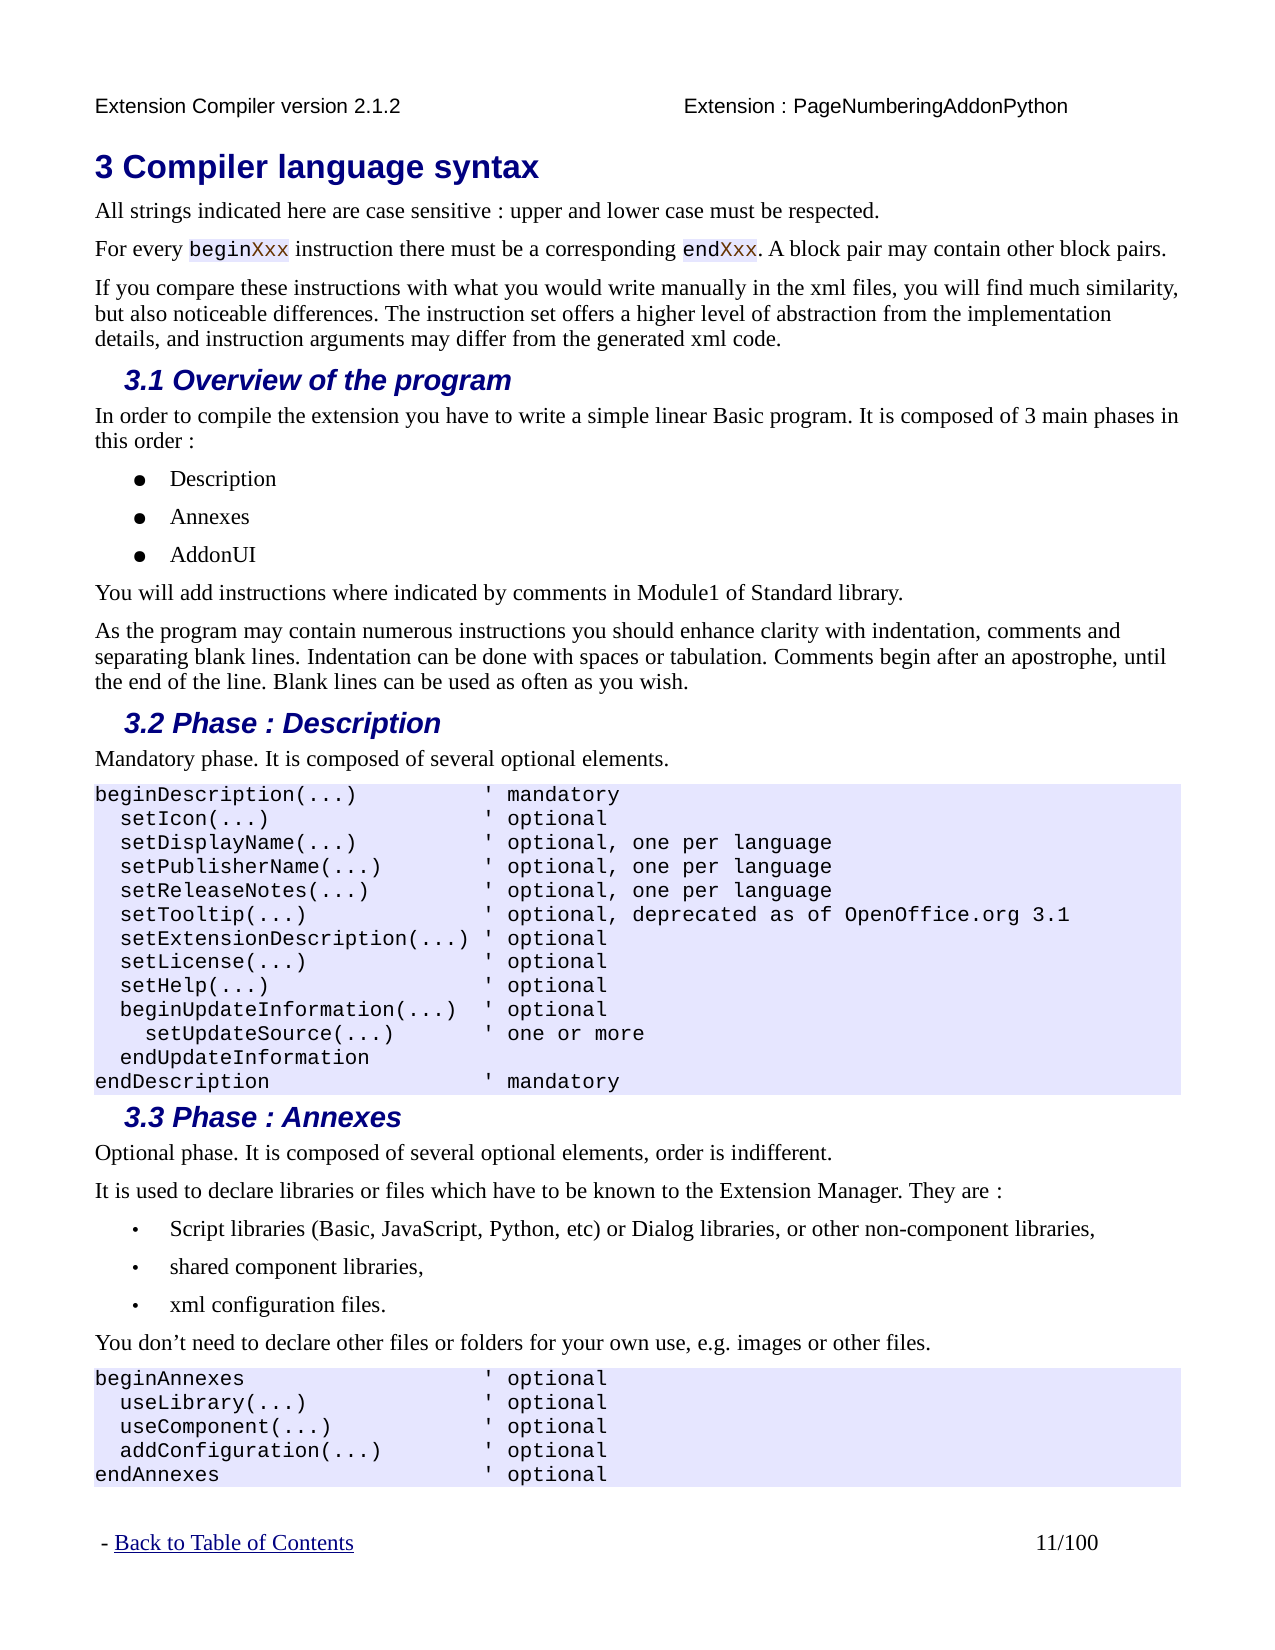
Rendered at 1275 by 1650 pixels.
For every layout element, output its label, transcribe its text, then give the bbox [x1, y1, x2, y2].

subtitle Overview of the program [124, 364, 1181, 397]
text As the program may contain numerous instructions you should enhance clarity with indentation, comments and separating blank lines. Indentation can be done with spaces or tabulation. Comments begin after an apostrophe, until the end of the line. Blank lines can be used as often as you wish. [94, 618, 1181, 695]
list Script libraries (Basic, JavaScript, Python, etc) or Dialog libraries, or other non-component libraries, [132, 1216, 1181, 1241]
subtitle Phase : Annexes [124, 1101, 1181, 1133]
list AddonUI [132, 542, 1181, 568]
text You don’t need to declare other files or folders for your own use, e.g. images or other files. [94, 1329, 1181, 1355]
text setReleaseNotes(...) ' optional, one per language [94, 879, 1181, 903]
text setTooltip(...) ' optional, deprecated as of OpenOffice.org 3.1 [94, 903, 1181, 927]
list Description [132, 466, 1181, 492]
text endDescription ' mandatory [94, 1071, 1181, 1095]
text You will add instructions where indicated by comments in Module1 of Standard library. [94, 580, 1181, 606]
text beginAnnexes ' optional [94, 1368, 1181, 1392]
text addConfiguration(...) ' optional [94, 1439, 1181, 1463]
text setDisplayName(...) ' optional, one per language [94, 832, 1181, 856]
list xml configuration files. [132, 1292, 1181, 1317]
text beginUpdateInformation(...) ' optional [94, 999, 1181, 1023]
text Mandatory phase. It is composed of several optional elements. [94, 746, 1181, 771]
text setLicense(...) ' optional [94, 951, 1181, 975]
subtitle Phase : Description [124, 707, 1181, 740]
text For every beginXxx instruction there must be a corresponding endXxx. A block pair may contain other block pairs. [94, 236, 1181, 262]
text setPublisherName(...) ' optional, one per language [94, 856, 1181, 879]
text useComponent(...) ' optional [94, 1416, 1181, 1439]
text endUpdateInformation [94, 1047, 1181, 1071]
text setUpdateSource(...) ' one or more [94, 1023, 1181, 1047]
text setIcon(...) ' optional [94, 808, 1181, 832]
text If you compare these instructions with what you would write manually in the xml files, you will find much similarity, but also noticeable differences. The instruction set offers a higher level of abstraction from the implementation details, and instruction arguments may differ from the generated xml code. [94, 275, 1181, 352]
subtitle Compiler language syntax [94, 147, 1181, 185]
text setExtensionDescription(...) ' optional [94, 927, 1181, 951]
text useLibrary(...) ' optional [94, 1392, 1181, 1416]
text All strings indicated here are case sensitive : upper and lower case must be respected. [94, 197, 1181, 223]
text setHelp(...) ' optional [94, 975, 1181, 999]
text It is used to declare libraries or files which have to be known to the Extension Manager. They are : [94, 1177, 1181, 1203]
list Annexes [132, 504, 1181, 529]
text beginDescription(...) ' mandatory [94, 784, 1181, 808]
text In order to compile the extension you have to write a simple linear Basic program. It is composed of 3 main phases in this order : [94, 402, 1181, 453]
list shared component libraries, [132, 1253, 1181, 1279]
text endAnnexes ' optional [94, 1463, 1181, 1487]
text Optional phase. It is composed of several optional elements, order is indifferent. [94, 1139, 1181, 1165]
